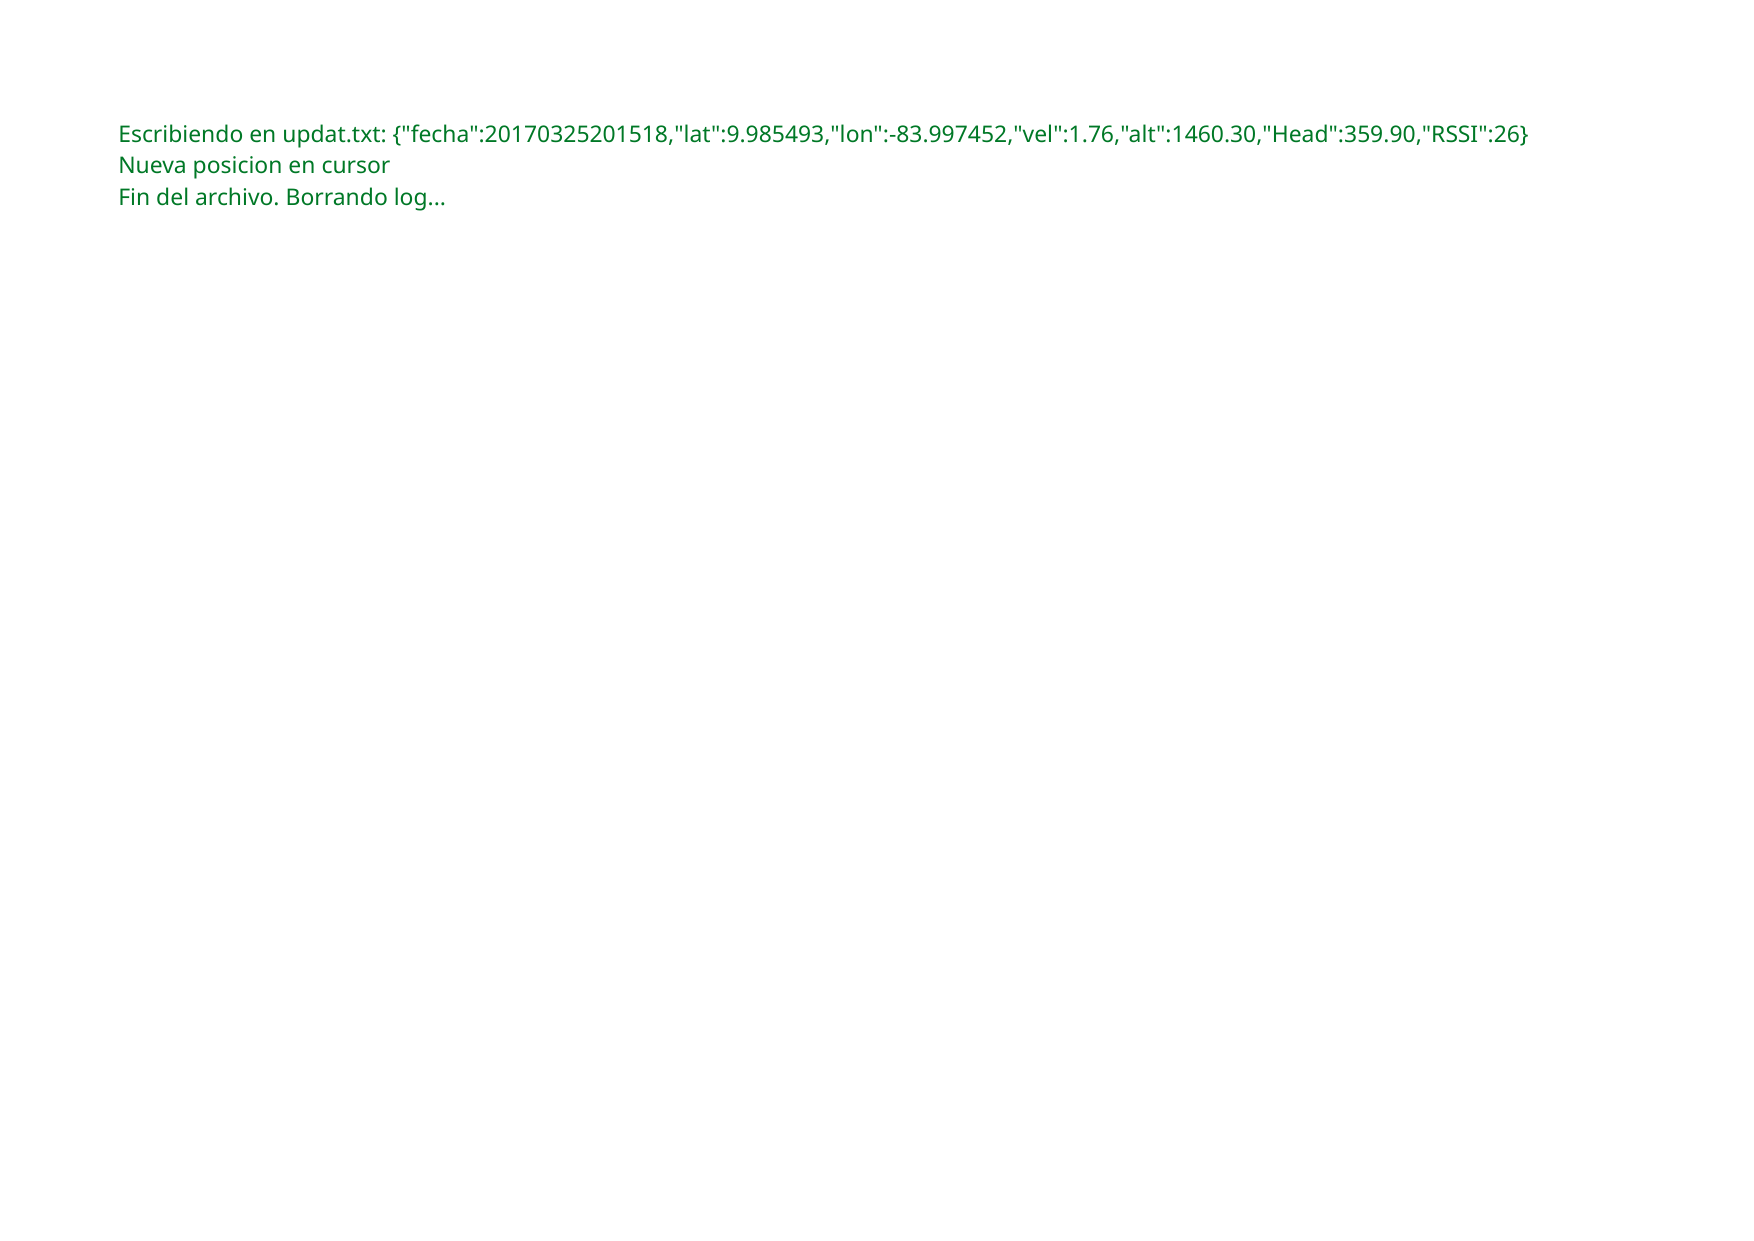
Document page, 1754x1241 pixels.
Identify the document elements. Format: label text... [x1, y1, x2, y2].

text Escribiendo en updat.txt: {"fecha":20170325201518,"lat":9.985493,"lon":-83.997452,"vel":1.76,"alt":1460.30,"Head":359.90,"RSSI":26} [118, 118, 1635, 149]
text Nueva posicion en cursor [118, 149, 1635, 181]
text Fin del archivo. Borrando log... [118, 181, 1635, 212]
